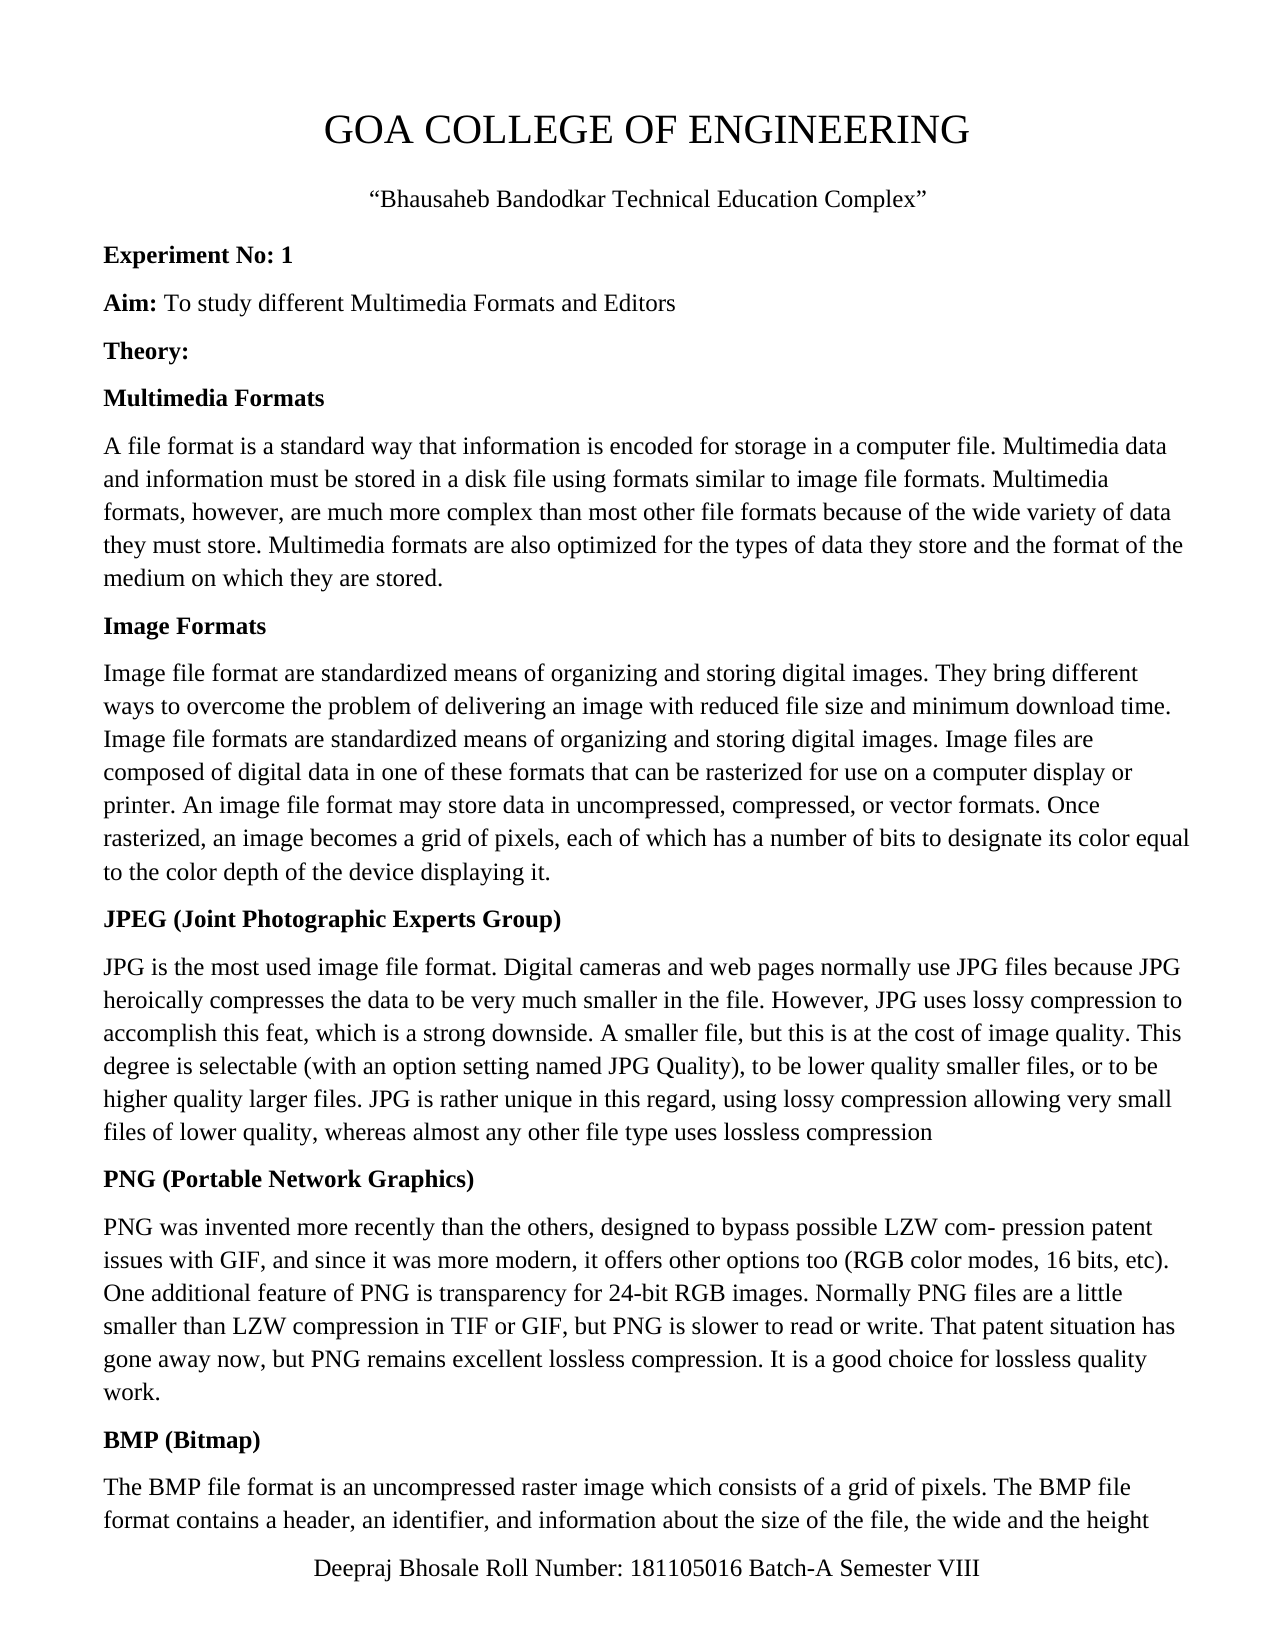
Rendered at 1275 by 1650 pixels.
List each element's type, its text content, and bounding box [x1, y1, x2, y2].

text Theory: [103, 336, 1191, 364]
text Experiment No: 1 [103, 240, 1191, 269]
text Image file format are standardized means of organizing and storing digital images. They bring different ways to overcome the problem of delivering an image with reduced file size and minimum download time. Image file formats are standardized means of organizing and storing digital images. Image files are composed of digital data in one of these formats that can be rasterized for use on a computer display or printer. An image file format may store data in uncompressed, compressed, or vector formats. Once rasterized, an image becomes a grid of pixels, each of which has a number of bits to designate its color equal to the color depth of the device displaying it. [103, 658, 1191, 885]
text JPEG (Joint Photographic Experts Group) [103, 904, 1191, 933]
text BMP (Bitmap) [103, 1425, 1191, 1453]
text Multimedia Formats [103, 383, 1191, 412]
text PNG was invented more recently than the others, designed to bypass possible LZW com- pression patent issues with GIF, and since it was more modern, it offers other options too (RGB color modes, 16 bits, etc). One additional feature of PNG is transparency for 24-bit RGB images. Normally PNG files are a little smaller than LZW compression in TIF or GIF, but PNG is slower to read or write. That patent situation has gone away now, but PNG remains excellent lossless compression. It is a good choice for lossless quality work. [103, 1212, 1191, 1406]
text The BMP file format is an uncompressed raster image which consists of a grid of pixels. The BMP file format contains a header, an identifier, and information about the size of the file, the wide and the height [103, 1472, 1191, 1534]
text A file format is a standard way that information is encoded for storage in a computer file. Multimedia data and information must be stored in a disk file using formats similar to image file formats. Multimedia formats, however, are much more complex than most other file formats because of the wide variety of data they must store. Multimedia formats are also optimized for the types of data they store and the format of the medium on which they are stored. [103, 431, 1191, 592]
text Image Formats [103, 611, 1191, 639]
text JPG is the most used image file format. Digital cameras and web pages normally use JPG files because JPG heroically compresses the data to be very much smaller in the file. However, JPG uses lossy compression to accomplish this feat, which is a strong downside. A smaller file, but this is at the cost of image quality. This degree is selectable (with an option setting named JPG Quality), to be lower quality smaller files, or to be higher quality larger files. JPG is rather unique in this regard, using lossy compression allowing very small files of lower quality, whereas almost any other file type uses lossless compression [103, 952, 1191, 1146]
text Aim: To study different Multimedia Formats and Editors [103, 288, 1191, 317]
text PNG (Portable Network Graphics) [103, 1164, 1191, 1193]
